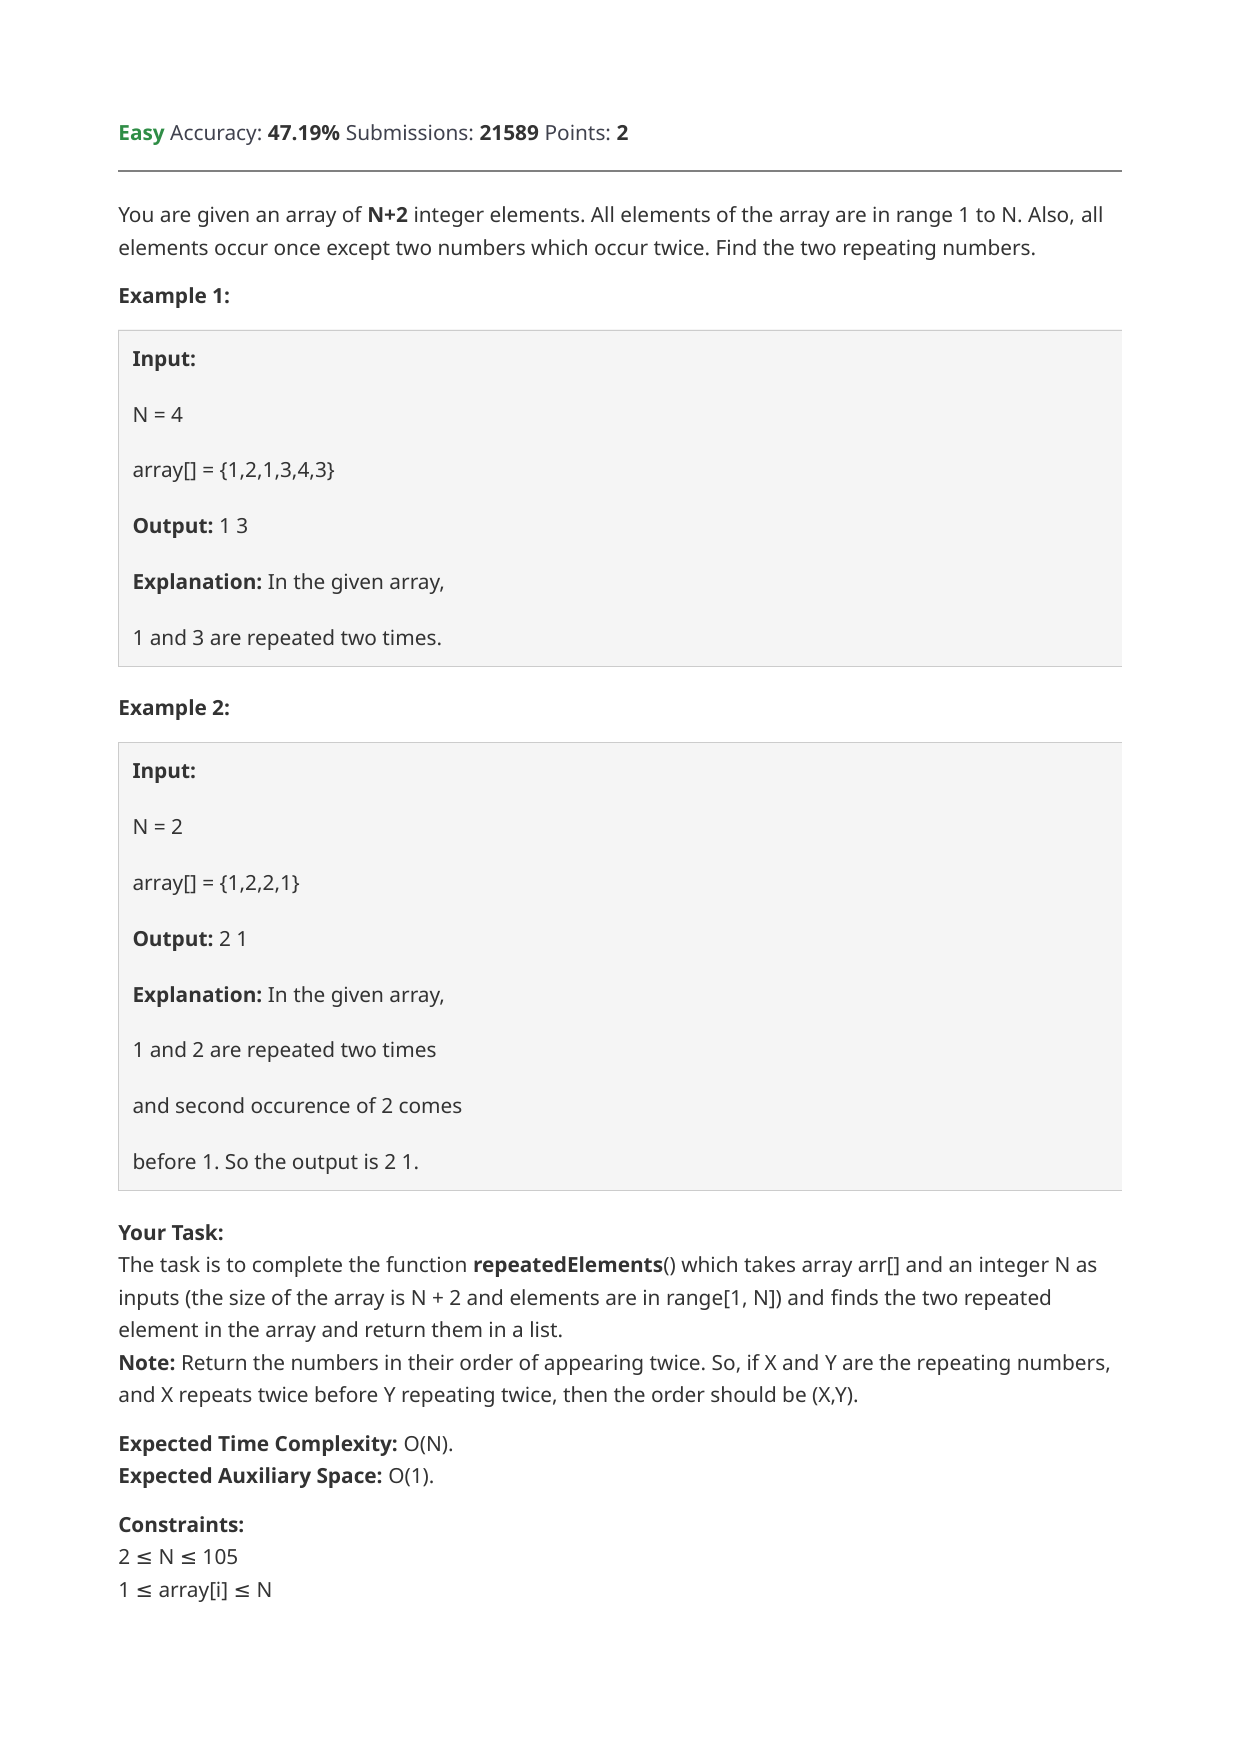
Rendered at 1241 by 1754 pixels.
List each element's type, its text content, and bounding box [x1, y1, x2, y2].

text 1 and 2 are repeated two times [119, 1021, 1122, 1064]
text before 1. So the output is 2 1. [119, 1133, 1122, 1190]
text N = 4 [119, 386, 1122, 428]
text Output: 2 1 [119, 909, 1122, 952]
text array[] = {1,2,1,3,4,3} [119, 441, 1122, 484]
text Explanation: In the given array, [119, 553, 1122, 596]
text Constraints: 2 ≤ N ≤ 105 1 ≤ array[i] ≤ N [118, 1510, 1122, 1603]
text 1 and 3 are repeated two times. [119, 609, 1122, 666]
text Example 1: [118, 281, 1122, 310]
text Expected Time Complexity: O(N). Expected Auxiliary Space: O(1). [118, 1429, 1122, 1490]
text Output: 1 3 [119, 497, 1122, 540]
text array[] = {1,2,2,1} [119, 854, 1122, 896]
text N = 2 [119, 798, 1122, 840]
text You are given an array of N+2 integer elements. All elements of the array are in range 1 to N. Also, all elements occur once except two numbers which occur twice. Find the two repeating numbers. [118, 201, 1122, 262]
text Input: [119, 743, 1122, 784]
text Your Task: The task is to complete the function repeatedElements() which takes array arr[] and an integer N as inputs (the size of the array is N + 2 and elements are in range[1, N]) and finds the two repeated element in the array and return them in a list. Note: Return the numbers in their order of appearing twice. So, if X and Y are the repeating numbers, and X repeats twice before Y repeating twice, then the order should be (X,Y). [118, 1218, 1122, 1409]
text Easy Accuracy: 47.19% Submissions: 21589 Points: 2 [118, 118, 1099, 147]
text Input: [119, 331, 1122, 372]
text Explanation: In the given array, [119, 966, 1122, 1008]
text Example 2: [118, 693, 1122, 722]
text and second occurence of 2 comes [119, 1077, 1122, 1120]
